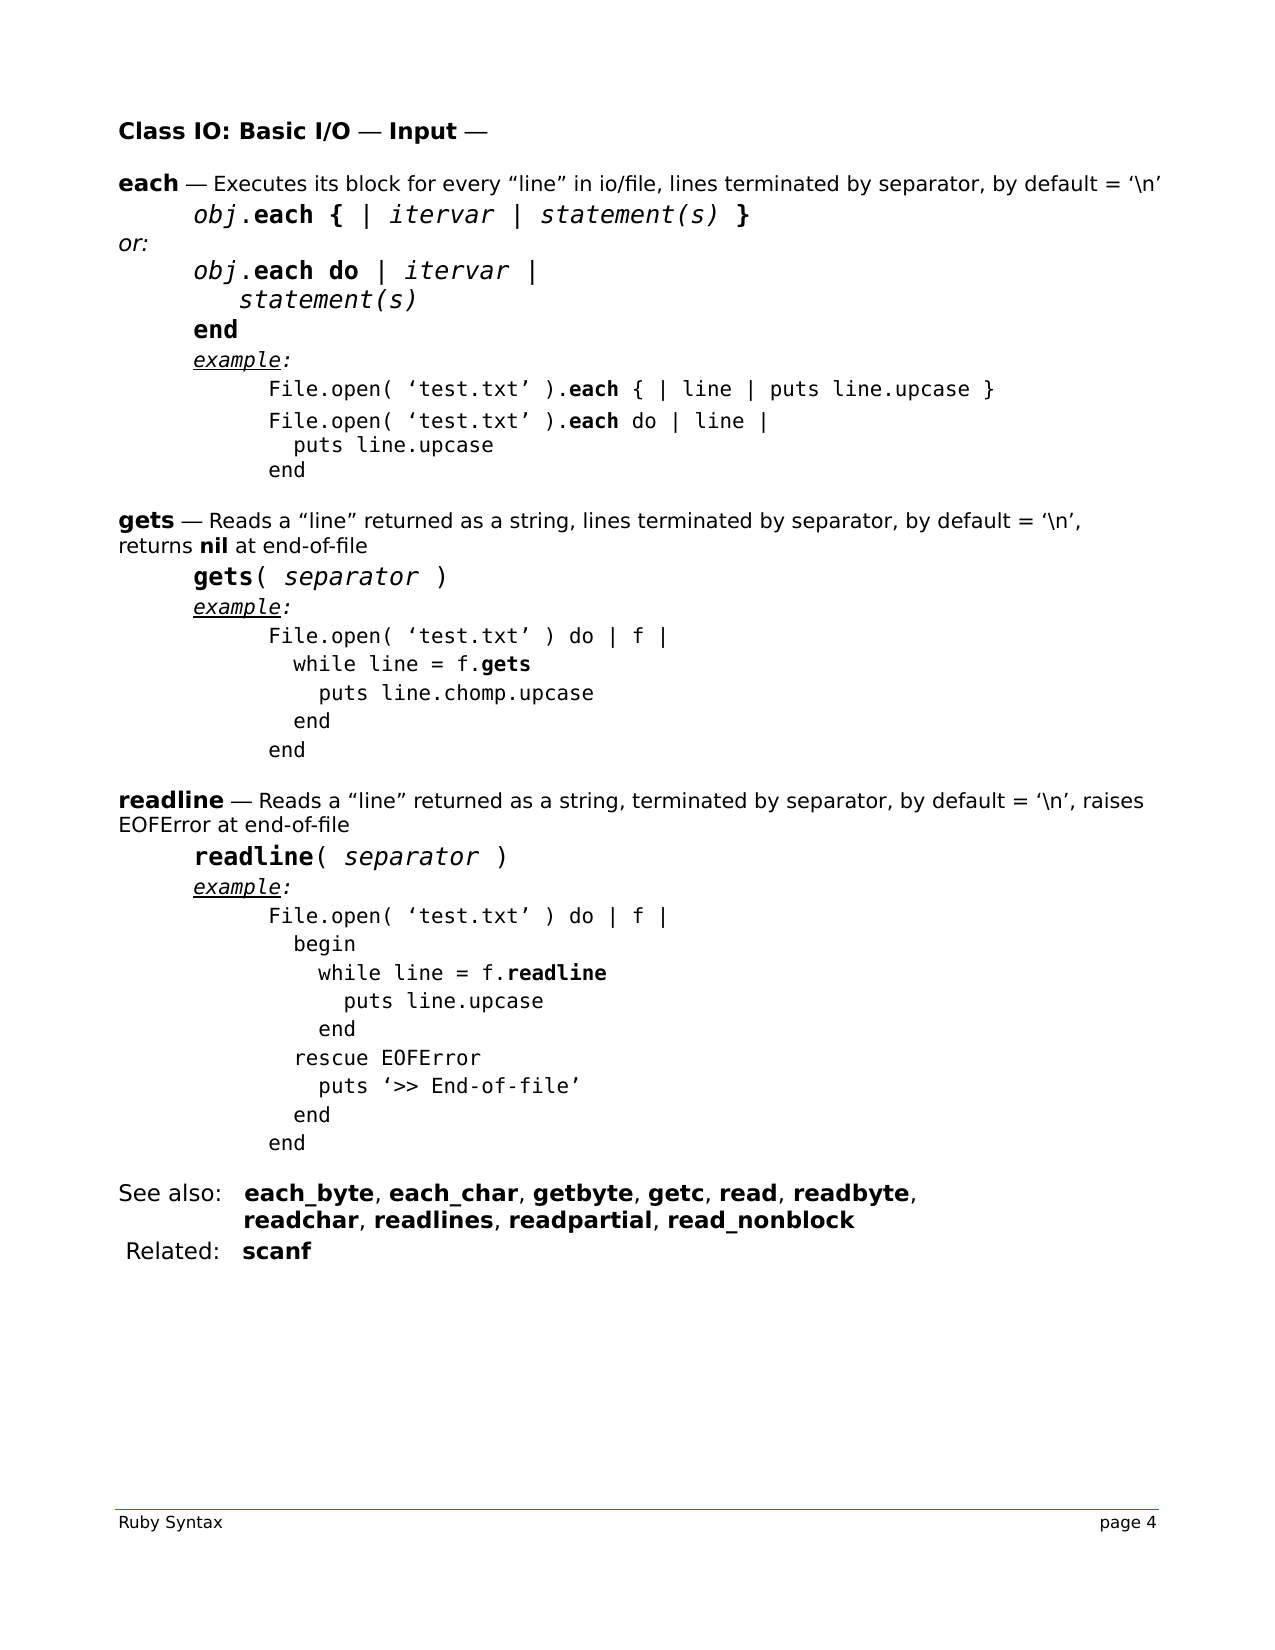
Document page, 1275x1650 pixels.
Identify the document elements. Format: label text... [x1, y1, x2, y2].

text puts line.upcase [268, 989, 1157, 1013]
text readline( separator ) [193, 842, 1157, 871]
text Class IO: Basic I/O ― Input ― [118, 118, 1157, 145]
text rescue EOFError [268, 1046, 1157, 1070]
text or: [118, 230, 982, 256]
text gets ― Reads a “line” returned as a string, lines terminated by separator, by default = ‘\n’, returns nil at end-of-file [118, 507, 1157, 558]
text each ― Executes its block for every “line” in io/file, lines terminated by separator, by default = ‘\n’ [118, 170, 1207, 196]
text readline ― Reads a “line” returned as a string, terminated by separator, by default = ‘\n’, raises EOFError at end-of-file [118, 787, 1157, 838]
text while line = f.readline [268, 961, 1157, 985]
text end [268, 1103, 1157, 1127]
text puts line.upcase [268, 433, 1157, 458]
text example: [193, 348, 1157, 372]
text end [268, 709, 1157, 733]
text puts ‘>> End-of-file’ [268, 1074, 1157, 1099]
text end [193, 315, 982, 344]
text end [268, 1017, 1157, 1042]
text puts line.chomp.upcase [268, 681, 1157, 705]
text Related: scanf [118, 1238, 1157, 1265]
text File.open( ‘test.txt’ ).each { | line | puts line.upcase } [268, 377, 1157, 401]
text obj.each { | itervar | statement(s) } [193, 201, 982, 230]
text end [268, 458, 1157, 482]
text File.open( ‘test.txt’ ).each do | line | [268, 409, 1157, 433]
text gets( separator ) [193, 562, 1157, 591]
text File.open( ‘test.txt’ ) do | f | [268, 904, 1157, 928]
text statement(s) [193, 286, 982, 315]
text obj.each do | itervar | [193, 256, 982, 286]
text begin [268, 932, 1157, 956]
text end [268, 738, 1157, 762]
text File.open( ‘test.txt’ ) do | f | [268, 624, 1157, 648]
text See also: each_byte, each_char, getbyte, getc, read, readbyte, readchar, readlines, readpartial, read_nonblock [118, 1181, 982, 1234]
text while line = f.gets [268, 652, 1157, 677]
text end [268, 1131, 1157, 1156]
text example: [193, 595, 1157, 620]
text example: [193, 875, 1157, 899]
